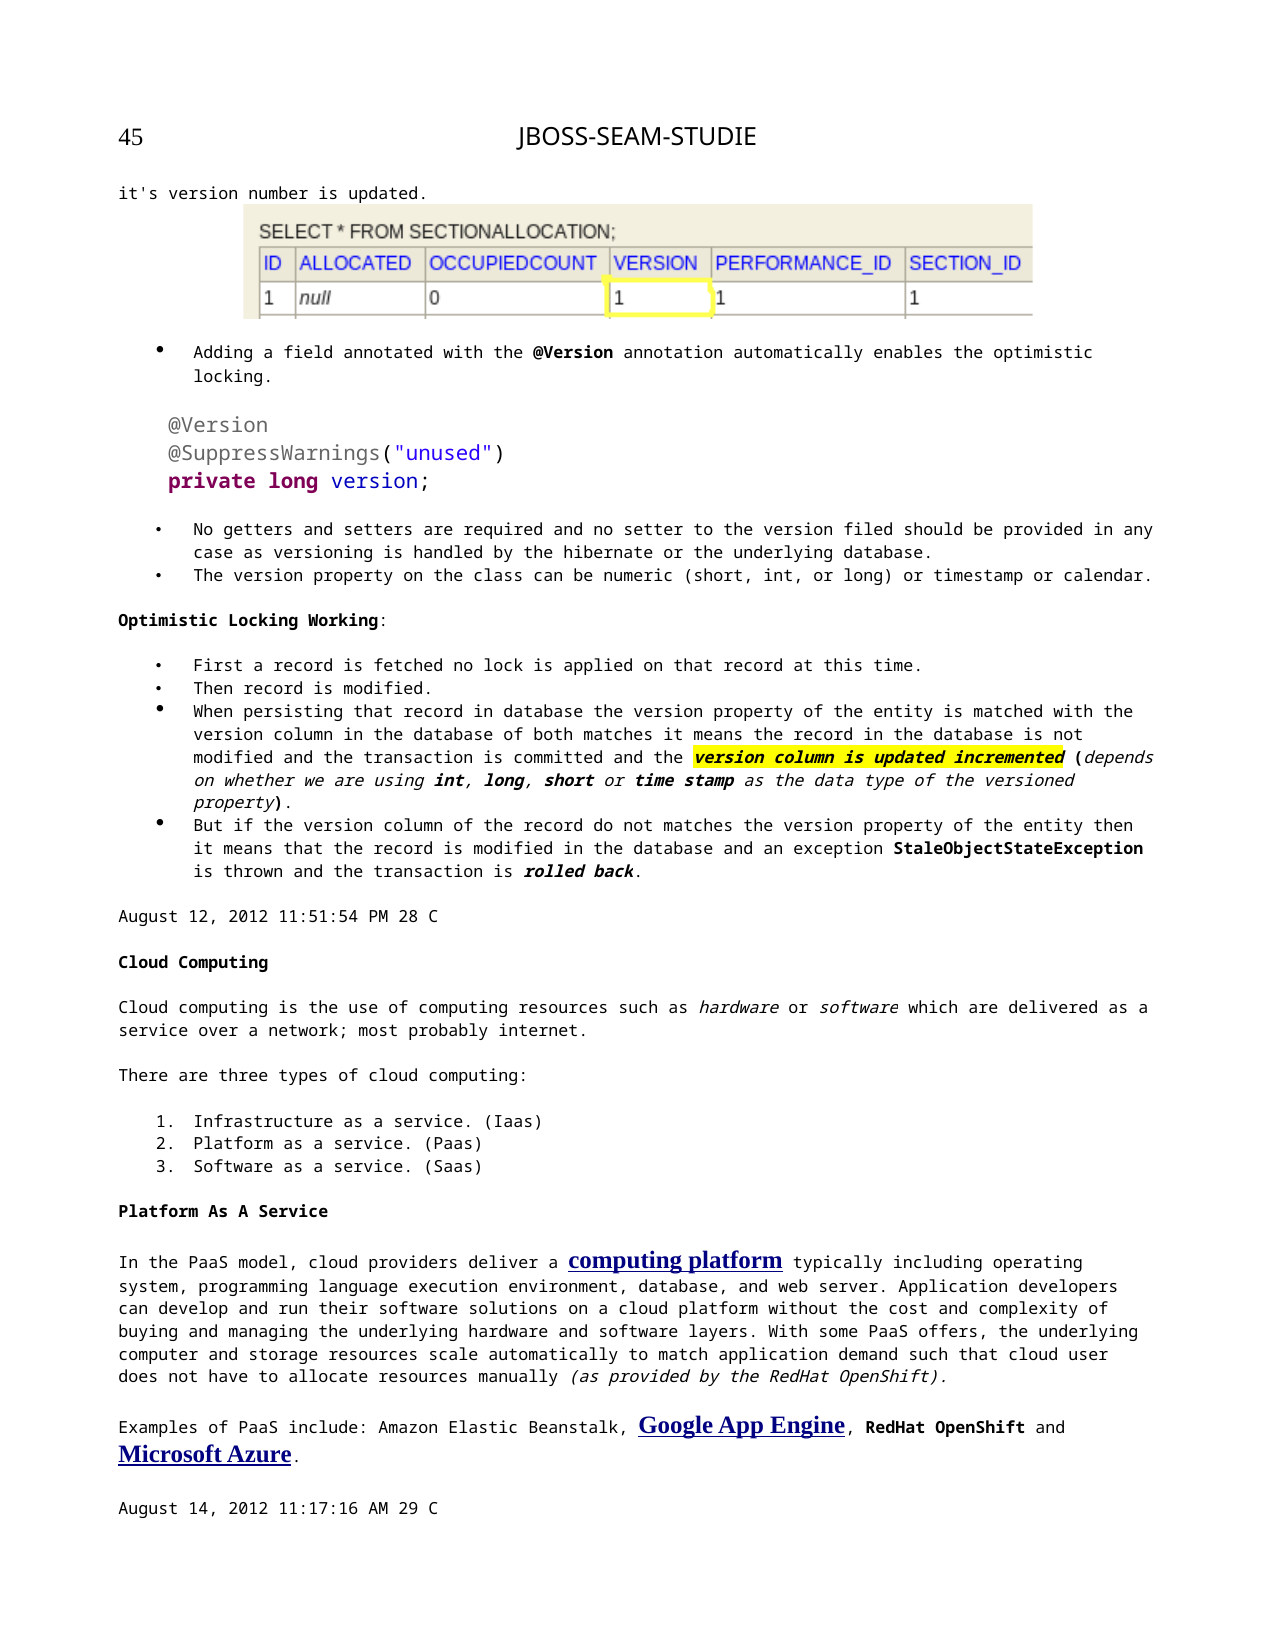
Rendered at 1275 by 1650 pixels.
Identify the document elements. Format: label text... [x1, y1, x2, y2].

list When persisting that record in database the version property of the entity is matched with the version column in the database of both matches it means the record in the database is not modified and the transaction is committed and the version column is updated incremented (depends on whether we are using int, long, short or time stamp as the data type of the versioned property). [156, 699, 1157, 813]
list Adding a field annotated with the @Version annotation automatically enables the optimistic locking. [156, 341, 1157, 387]
picture [242, 204, 1033, 319]
text There are three types of cloud computing: [118, 1064, 1157, 1087]
text @SuppressWarnings("unused") [118, 438, 1157, 467]
list Infrastructure as a service. (Iaas) [156, 1109, 1157, 1132]
text Platform As A Service [118, 1200, 1157, 1223]
text it's version number is updated. [118, 182, 1157, 204]
list Software as a service. (Saas) [156, 1155, 1157, 1177]
text In the PaaS model, cloud providers deliver a computing platform typically including operating system, programming language execution environment, database, and web server. Application developers can develop and run their software solutions on a cloud platform without the cost and complexity of buying and managing the underlying hardware and software layers. With some PaaS offers, the underlying computer and storage resources scale automatically to match application demand such that cloud user does not have to allocate resources manually (as provided by the RedHat OpenShift). [118, 1246, 1157, 1388]
list Platform as a service. (Paas) [156, 1132, 1157, 1155]
text @Version [118, 410, 1157, 438]
text August 12, 2012 11:51:55 PM 28 C [118, 905, 1157, 928]
list The version property on the class can be numeric (short, int, or long) or timestamp or calendar. [156, 563, 1157, 586]
text private long version; [118, 467, 1157, 495]
text Examples of PaaS include: Amazon Elastic Beanstalk, Google App Engine, RedHat OpenShift and Microsoft Azure. [118, 1411, 1157, 1468]
list Then record is modified. [156, 677, 1157, 699]
list First a record is fetched no lock is applied on that record at this time. [156, 654, 1157, 677]
text Optimistic Locking Working: [118, 609, 1157, 631]
text Cloud computing is the use of computing resources such as hardware or software which are delivered as a service over a network; most probably internet. [118, 996, 1157, 1041]
list No getters and setters are required and no setter to the version filed should be provided in any case as versioning is handled by the hibernate or the underlying database. [156, 518, 1157, 563]
list But if the version column of the record do not matches the version property of the entity then it means that the record is modified in the database and an exception StaleObjectStateException is thrown and the transaction is rolled back. [156, 813, 1157, 882]
text August 14, 2012 11:17:17 AM 29 C [118, 1497, 1157, 1519]
text Cloud Computing [118, 950, 1157, 973]
